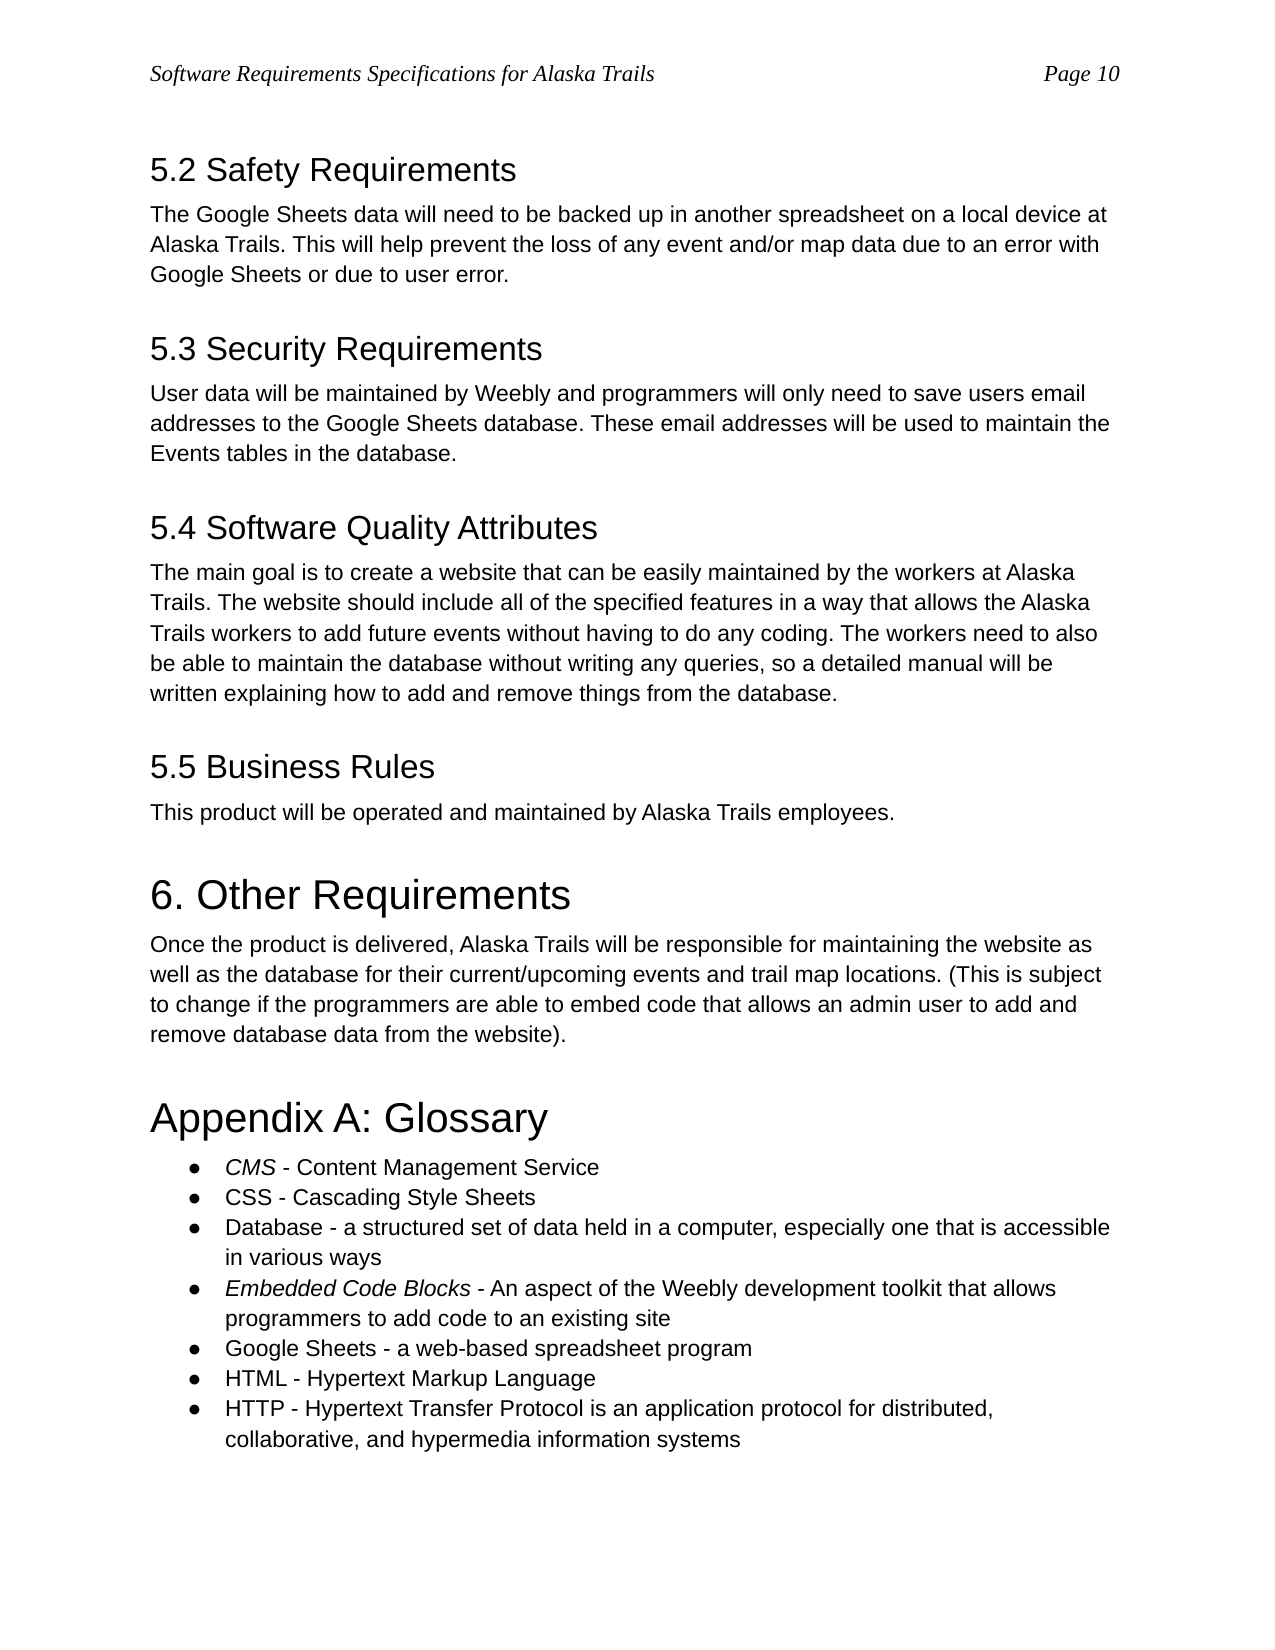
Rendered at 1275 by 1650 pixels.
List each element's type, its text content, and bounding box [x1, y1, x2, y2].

list Database - a structured set of data held in a computer, especially one that is accessible in various ways [187, 1214, 1125, 1271]
text The main goal is to create a website that can be easily maintained by the workers at Alaska Trails. The website should include all of the specified features in a way that allows the Alaska Trails workers to add future events without having to do any coding. The workers need to also be able to maintain the database without writing any queries, so a detailed manual will be written explaining how to add and remove things from the database. [150, 559, 1125, 706]
text The Google Sheets data will need to be backed up in another spreadsheet on a local device at Alaska Trails. This will help prevent the loss of any event and/or map data due to an error with Google Sheets or due to user error. [150, 201, 1125, 288]
subtitle 5.5 Business Rules [150, 748, 1125, 786]
list HTML - Hypertext Markup Language [187, 1365, 1125, 1392]
subtitle 5.4 Software Quality Attributes [150, 508, 1125, 547]
subtitle 6. Other Requirements [150, 870, 1125, 918]
list Embedded Code Blocks - An aspect of the Weebly development toolkit that allows programmers to add code to an existing site [187, 1274, 1125, 1331]
subtitle 5.2 Safety Requirements [150, 150, 1125, 188]
subtitle 5.3 Security Requirements [150, 329, 1125, 367]
subtitle Appendix A: Glossary [150, 1093, 1125, 1141]
list Google Sheets - a web-based spreadsheet program [187, 1335, 1125, 1361]
list HTTP - Hypertext Transfer Protocol is an application protocol for distributed, collaborative, and hypermedia information systems [187, 1395, 1125, 1452]
text This product will be operated and maintained by Alaska Trails employees. [150, 798, 1125, 825]
list CSS - Cascading Style Sheets [187, 1184, 1125, 1210]
text Once the product is delivered, Alaska Trails will be responsible for maintaining the website as well as the database for their current/upcoming events and trail map locations. (This is subject to change if the programmers are able to embed code that allows an admin user to add and remove database data from the website). [150, 931, 1125, 1048]
list CMS - Content Management Service [187, 1154, 1125, 1180]
text User data will be maintained by Weebly and programmers will only need to save users email addresses to the Google Sheets database. These email addresses will be used to maintain the Events tables in the database. [150, 380, 1125, 467]
